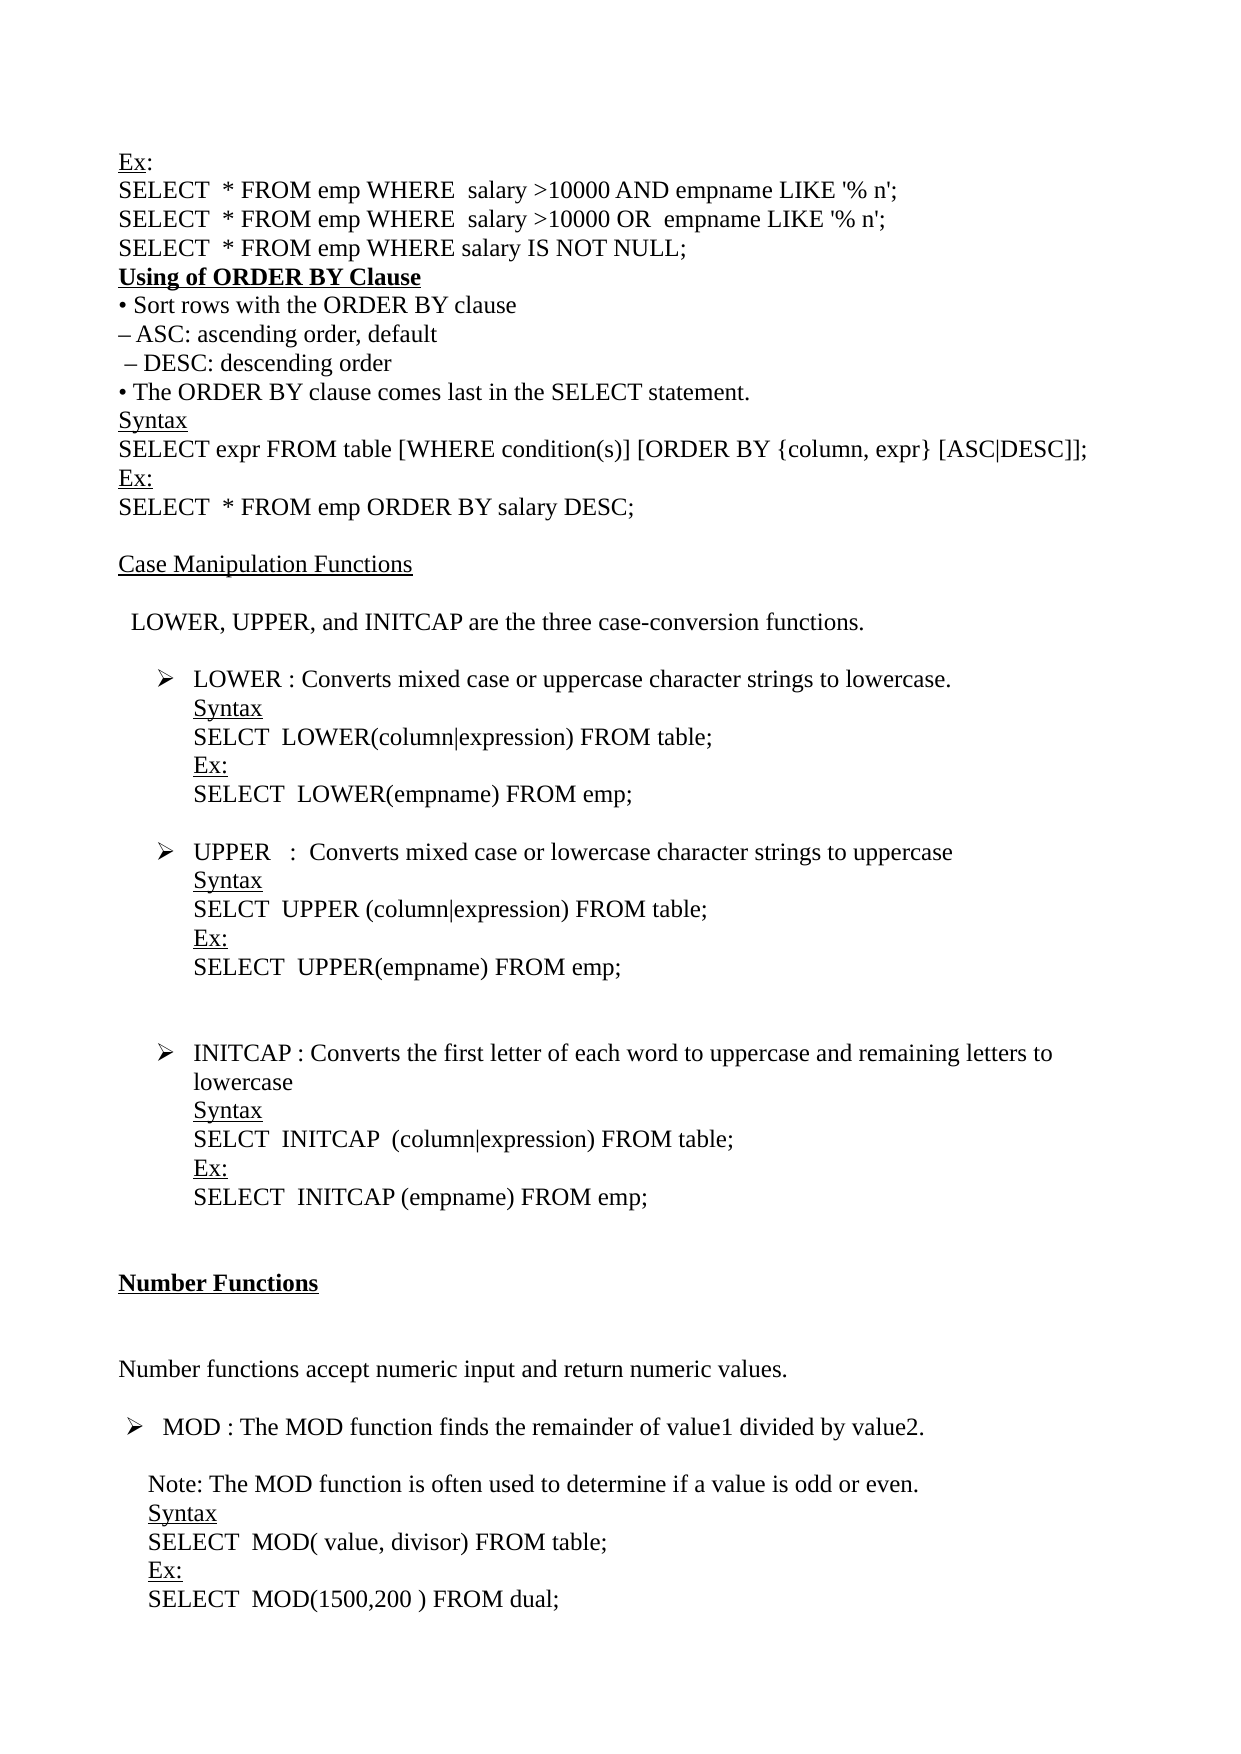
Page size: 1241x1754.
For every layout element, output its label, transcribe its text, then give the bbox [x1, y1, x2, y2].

list SELECT MOD(1500,200 ) FROM dual; [148, 1584, 1122, 1613]
list Number Functions [118, 1268, 1122, 1297]
list LOWER, UPPER, and INITCAP are the three case-conversion functions. [118, 607, 1122, 636]
text Ex: [118, 147, 1122, 176]
text • Sort rows with the ORDER BY clause [118, 291, 1122, 319]
text – ASC: ascending order, default [118, 319, 1122, 348]
text Ex: [118, 463, 1122, 492]
list SELCT UPPER (column|expression) FROM table; [193, 894, 1122, 923]
text • The ORDER BY clause comes last in the SELECT statement. [118, 377, 1122, 406]
text Using of ORDER BY Clause [118, 262, 1122, 291]
text SELECT * FROM emp WHERE salary IS NOT NULL; [118, 233, 1122, 262]
list Case Manipulation Functions [118, 549, 1122, 578]
text SELECT expr FROM table [WHERE condition(s)] [ORDER BY {column, expr} [ASC|DESC]]; [118, 434, 1122, 463]
text – DESC: descending order [118, 348, 1122, 377]
list Note: The MOD function is often used to determine if a value is odd or even. [148, 1469, 1122, 1498]
list SELECT INITCAP (empname) FROM emp; [193, 1182, 1122, 1211]
list Ex: [193, 751, 1122, 779]
list Syntax [148, 1498, 1122, 1527]
list SELCT INITCAP (column|expression) FROM table; [193, 1124, 1122, 1153]
text SELECT * FROM emp WHERE salary >10000 AND empname LIKE '% n'; [118, 176, 1122, 204]
text SELECT * FROM emp WHERE salary >10000 OR empname LIKE '% n'; [118, 204, 1122, 233]
list MOD : The MOD function finds the remainder of value1 divided by value2. [125, 1412, 1122, 1441]
list LOWER : Converts mixed case or uppercase character strings to lowercase. [156, 664, 1122, 693]
list Ex: [193, 923, 1122, 952]
text Syntax [118, 406, 1122, 434]
list Syntax [193, 1096, 1122, 1124]
list SELECT MOD( value, divisor) FROM table; [148, 1527, 1122, 1556]
list SELECT LOWER(empname) FROM emp; [193, 779, 1122, 808]
list INITCAP : Converts the first letter of each word to uppercase and remaining letters to lowercase [156, 1038, 1122, 1096]
list SELCT LOWER(column|expression) FROM table; [193, 722, 1122, 751]
list Ex: [148, 1556, 1122, 1584]
text SELECT * FROM emp ORDER BY salary DESC; [118, 492, 1122, 521]
list SELECT UPPER(empname) FROM emp; [193, 952, 1122, 981]
list Syntax [193, 866, 1122, 894]
list Number functions accept numeric input and return numeric values. [118, 1354, 1122, 1383]
list Ex: [193, 1153, 1122, 1182]
list Syntax [193, 693, 1122, 722]
list UPPER : Converts mixed case or lowercase character strings to uppercase [156, 837, 1122, 866]
